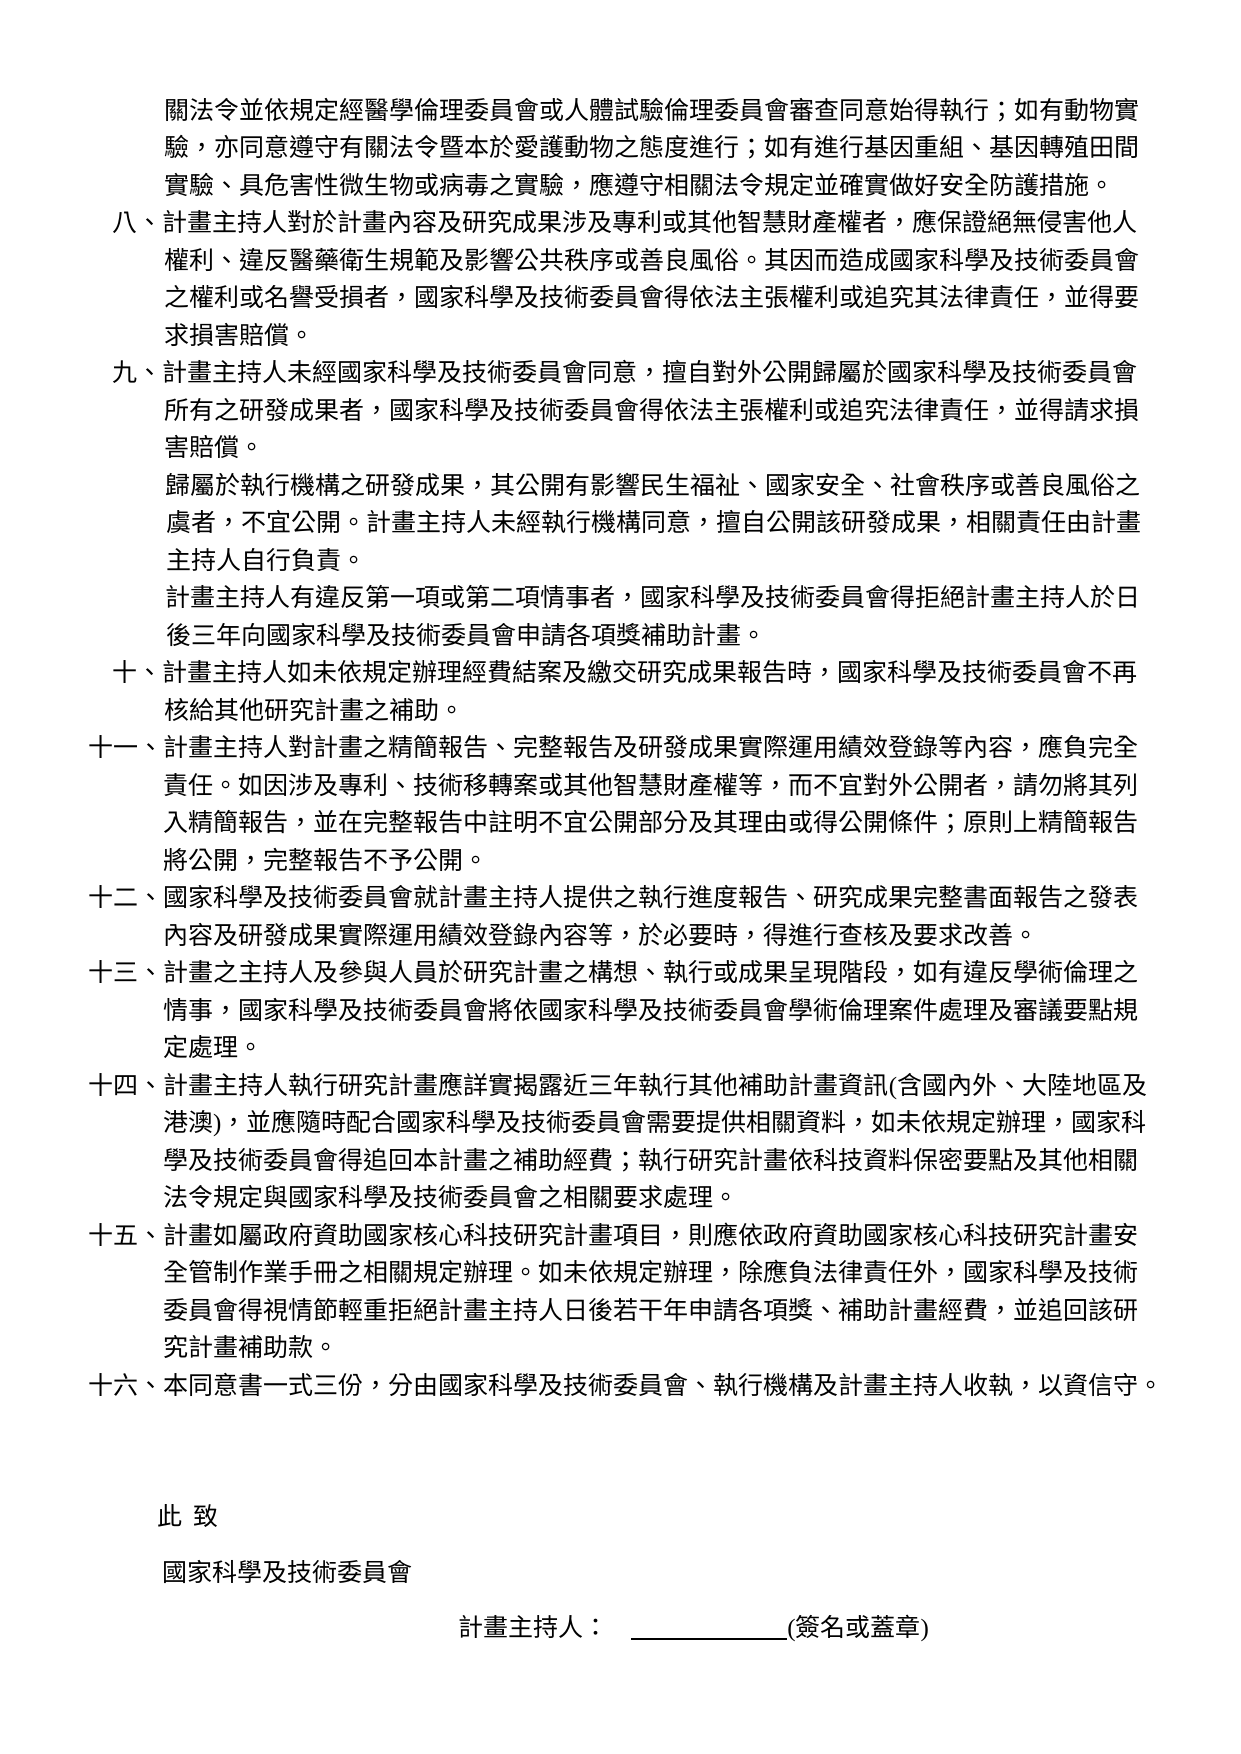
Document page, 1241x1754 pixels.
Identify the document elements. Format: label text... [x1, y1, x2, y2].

text 十三、計畫之主持人及參與人員於研究計畫之構想、執行或成果呈現階段，如有違反學術倫理之情事，國家科學及技術委員會將依國家科學及技術委員會學術倫理案件處理及審議要點規定處理。 [89, 952, 1152, 1064]
text 關法令並依規定經醫學倫理委員會或人體試驗倫理委員會審查同意始得執行；如有動物實驗，亦同意遵守有關法令暨本於愛護動物之態度進行；如有進行基因重組、基因轉殖田間實驗、具危害性微生物或病毒之實驗，應遵守相關法令規定並確實做好安全防護措施。 [112, 89, 1152, 202]
text 十、計畫主持人如未依規定辦理經費結案及繳交研究成果報告時，國家科學及技術委員會不再核給其他研究計畫之補助。 [112, 652, 1152, 727]
table_header 計畫主持人： [89, 1590, 619, 1663]
text 十五、計畫如屬政府資助國家核心科技研究計畫項目，則應依政府資助國家核心科技研究計畫安全管制作業手冊之相關規定辦理。如未依規定辦理，除應負法律責任外，國家科學及技術委員會得視情節輕重拒絕計畫主持人日後若干年申請各項獎、補助計畫經費，並追回該研究計畫補助款。 [89, 1214, 1152, 1364]
text 十一、計畫主持人對計畫之精簡報告、完整報告及研發成果實際運用績效登錄等內容，應負完全責任。如因涉及專利、技術移轉案或其他智慧財產權等，而不宜對外公開者，請勿將其列入精簡報告，並在完整報告中註明不宜公開部分及其理由或得公開條件；原則上精簡報告將公開，完整報告不予公開。 [89, 727, 1152, 877]
text 歸屬於執行機構之研發成果，其公開有影響民生福祉、國家安全、社會秩序或善良風俗之虞者，不宜公開。計畫主持人未經執行機構同意，擅自公開該研發成果，相關責任由計畫主持人自行負責。 [165, 464, 1152, 577]
text 十二、國家科學及技術委員會就計畫主持人提供之執行進度報告、研究成果完整書面報告之發表內容及研發成果實際運用績效登錄內容等，於必要時，得進行查核及要求改善。 [89, 877, 1152, 952]
text 十六、本同意書一式三份，分由國家科學及技術委員會、執行機構及計畫主持人收執，以資信守。 [89, 1364, 1152, 1402]
text 此 致 [89, 1496, 1152, 1533]
text 國家科學及技術委員會 [162, 1552, 1152, 1589]
text 計畫主持人有違反第一項或第二項情事者，國家科學及技術委員會得拒絕計畫主持人於日後三年向國家科學及技術委員會申請各項獎補助計畫。 [165, 577, 1152, 652]
text 九、計畫主持人未經國家科學及技術委員會同意，擅自對外公開歸屬於國家科學及技術委員會所有之研發成果者，國家科學及技術委員會得依法主張權利或追究法律責任，並得請求損害賠償。 [112, 352, 1152, 464]
table_header (簽名或蓋章) [620, 1590, 1151, 1663]
text 十四、計畫主持人執行研究計畫應詳實揭露近三年執行其他補助計畫資訊(含國內外、大陸地區及港澳)，並應隨時配合國家科學及技術委員會需要提供相關資料，如未依規定辦理，國家科學及技術委員會得追回本計畫之補助經費；執行研究計畫依科技資料保密要點及其他相關法令規定與國家科學及技術委員會之相關要求處理。 [89, 1064, 1152, 1214]
text 八、計畫主持人對於計畫內容及研究成果涉及專利或其他智慧財產權者，應保證絕無侵害他人權利、違反醫藥衛生規範及影響公共秩序或善良風俗。其因而造成國家科學及技術委員會之權利或名譽受損者，國家科學及技術委員會得依法主張權利或追究其法律責任，並得要求損害賠償。 [112, 202, 1152, 352]
